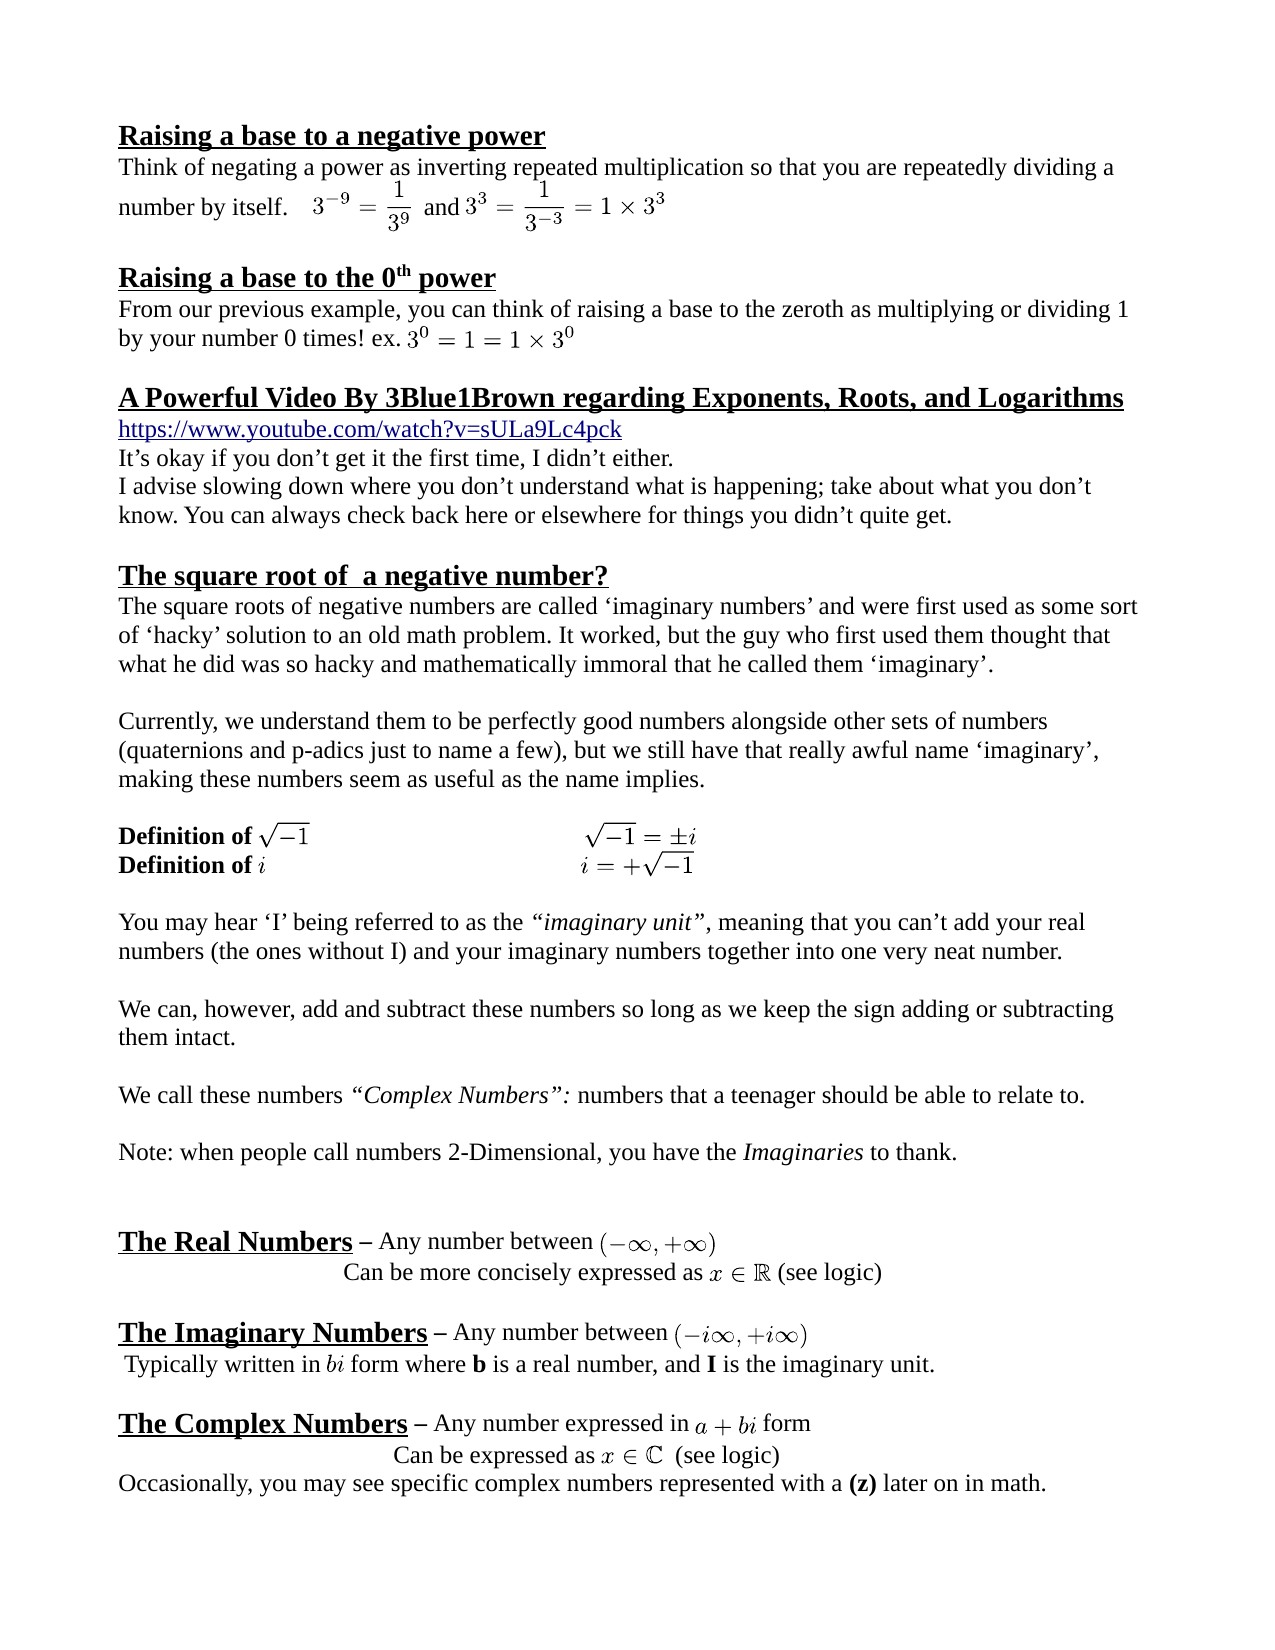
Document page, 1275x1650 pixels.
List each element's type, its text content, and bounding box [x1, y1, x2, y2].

text Raising a base to the 0th power From our previous example, you can think of raising a base to the zeroth as multiplying or dividing 1 by your number 0 times! ex. A Powerful Video By 3Blue1Brown regarding Exponents, Roots, and Logarithms https://www.youtube.com/watch?v=sULa9Lc4pck It’s okay if you don’t get it the first time, I didn’t either. I advise slowing down where you don’t understand what is happening; take about what you don’t know. You can always check back here or elsewhere for things you didn’t quite get. The square root of a negative number? The square roots of negative numbers are called ‘imaginary numbers’ and were first used as some sort of ‘hacky’ solution to an old math problem. It worked, but the guy who first used them thought that what he did was so hacky and mathematically immoral that he called them ‘imaginary’. Currently, we understand them to be perfectly good numbers alongside other sets of numbers (quaternions and p-adics just to name a few), but we still have that really awful name ‘imaginary’, making these numbers seem as useful as the name implies. Definition of Definition of You may hear ‘I’ being referred to as the “imaginary unit”, meaning that you can’t add your real numbers (the ones without I) and your imaginary numbers together into one very neat number. We can, however, add and subtract these numbers so long as we keep the sign adding or subtracting them intact. We call these numbers “Complex Numbers”: numbers that a teenager should be able to relate to. Note: when people call numbers 2-Dimensional, you have the Imaginaries to thank. The Real Numbers – Any number between Can be more concisely expressed as (see logic) The Imaginary Numbers – Any number between Typically written in form where b is a real number, and I is the imaginary unit. The Complex Numbers – Any number expressed in form Can be expressed as (see logic) Occasionally, you may see specific complex numbers represented with a (z) later on in math. [118, 261, 1157, 1526]
text Raising a base to a negative power Think of negating a power as inverting repeated multiplication so that you are repeatedly dividing a number by itself. and [118, 118, 1157, 261]
